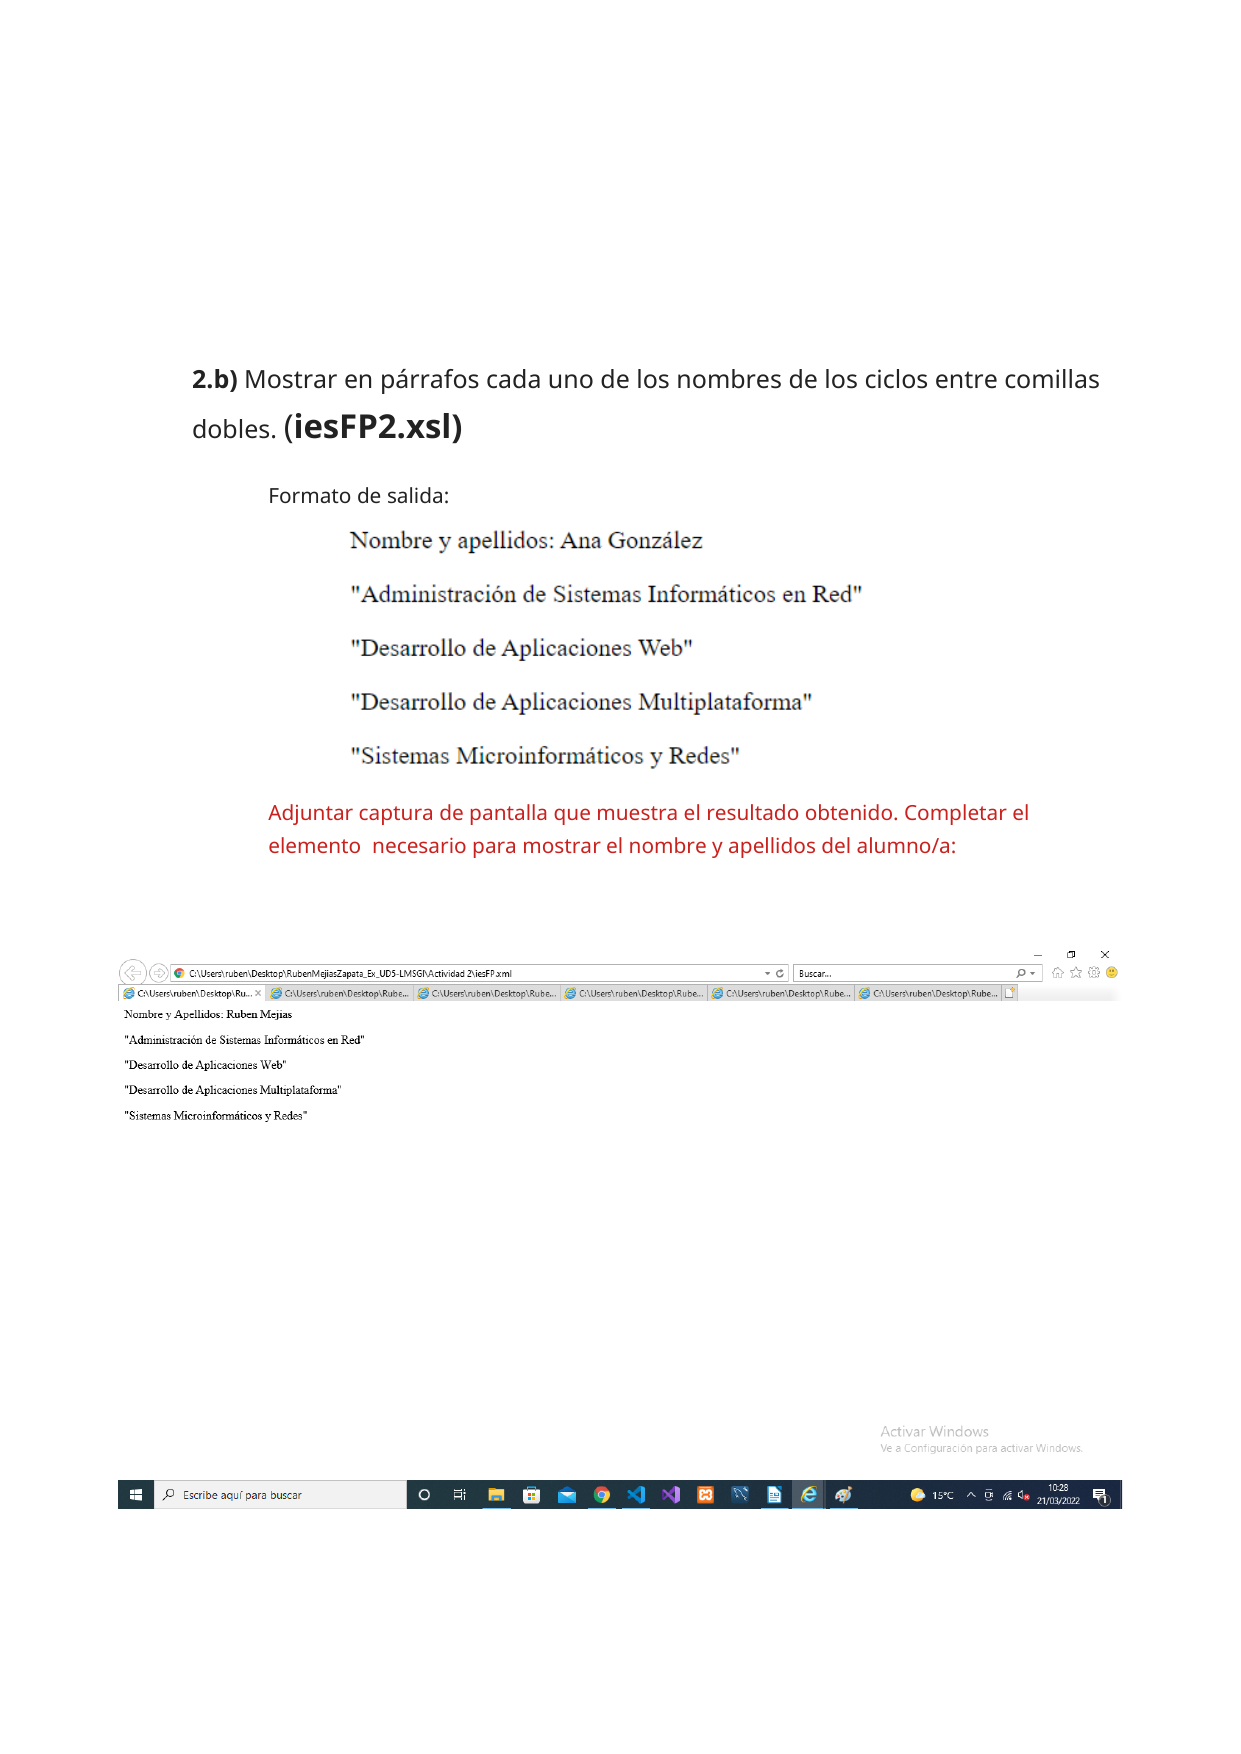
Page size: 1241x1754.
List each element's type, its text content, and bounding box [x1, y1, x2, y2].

text Adjuntar captura de pantalla que muestra el resultado obtenido. Completar el elemento necesario para mostrar el nombre y apellidos del alumno/a: [268, 798, 1122, 859]
text Formato de salida: [118, 469, 1122, 513]
picture [343, 522, 884, 775]
list 2.b) Mostrar en párrafos cada uno de los nombres de los ciclos entre comillas dobles. (iesFP2.xsl) [118, 362, 1122, 448]
picture [118, 944, 1123, 1509]
